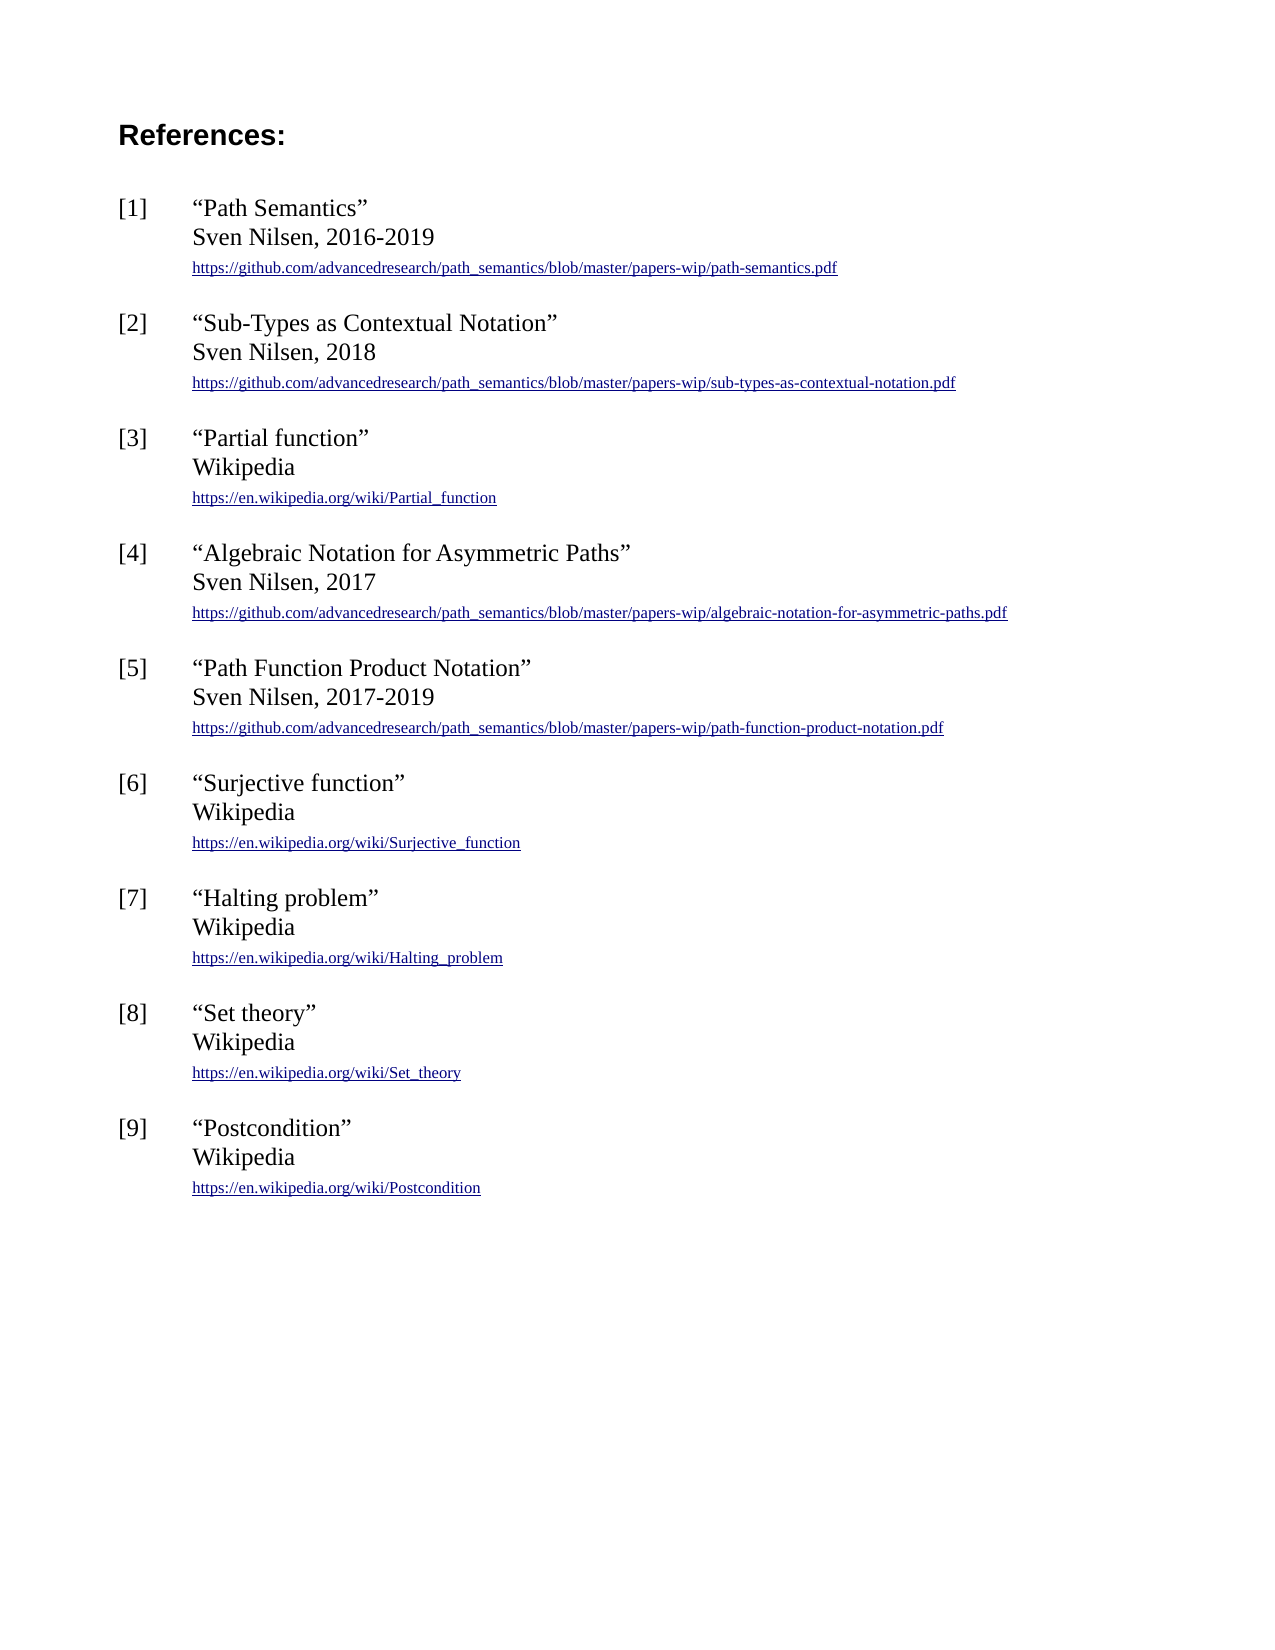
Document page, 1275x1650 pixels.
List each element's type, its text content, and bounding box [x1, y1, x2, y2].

text [4] “Algebraic Notation for Asymmetric Paths” [118, 538, 1157, 567]
text [5] “Path Function Product Notation” [118, 653, 1157, 682]
text [6] “Surjective function” [118, 768, 1157, 797]
text [9] “Postcondition” [118, 1113, 1157, 1142]
text https://en.wikipedia.org/wiki/Surjective_function [118, 826, 1157, 854]
text Wikipedia [118, 797, 1157, 826]
text https://github.com/advancedresearch/path_semantics/blob/master/papers-wip/algebraic-notation-for-asymmetric-paths.pdf [118, 596, 1157, 624]
text Wikipedia [118, 1027, 1157, 1056]
text [2] “Sub-Types as Contextual Notation” [118, 308, 1157, 337]
text Wikipedia [118, 1142, 1157, 1171]
text https://en.wikipedia.org/wiki/Set_theory [118, 1056, 1157, 1084]
text Sven Nilsen, 2017-2019 [118, 682, 1157, 711]
subtitle References: [118, 118, 1157, 152]
text Sven Nilsen, 2017 [118, 567, 1157, 596]
text [7] “Halting problem” [118, 883, 1157, 912]
text https://github.com/advancedresearch/path_semantics/blob/master/papers-wip/path-function-product-notation.pdf [118, 711, 1157, 739]
text https://en.wikipedia.org/wiki/Halting_problem [118, 941, 1157, 969]
text [1] “Path Semantics” [118, 193, 1157, 222]
text Sven Nilsen, 2016-2019 [118, 222, 1157, 251]
text Sven Nilsen, 2018 [118, 337, 1157, 366]
text Wikipedia [118, 452, 1157, 481]
text [8] “Set theory” [118, 998, 1157, 1027]
text https://github.com/advancedresearch/path_semantics/blob/master/papers-wip/sub-types-as-contextual-notation.pdf [118, 366, 1157, 394]
text https://en.wikipedia.org/wiki/Partial_function [118, 481, 1157, 509]
text https://github.com/advancedresearch/path_semantics/blob/master/papers-wip/path-semantics.pdf [118, 251, 1157, 279]
text Wikipedia [118, 912, 1157, 941]
text https://en.wikipedia.org/wiki/Postcondition [118, 1171, 1157, 1199]
text [3] “Partial function” [118, 423, 1157, 452]
